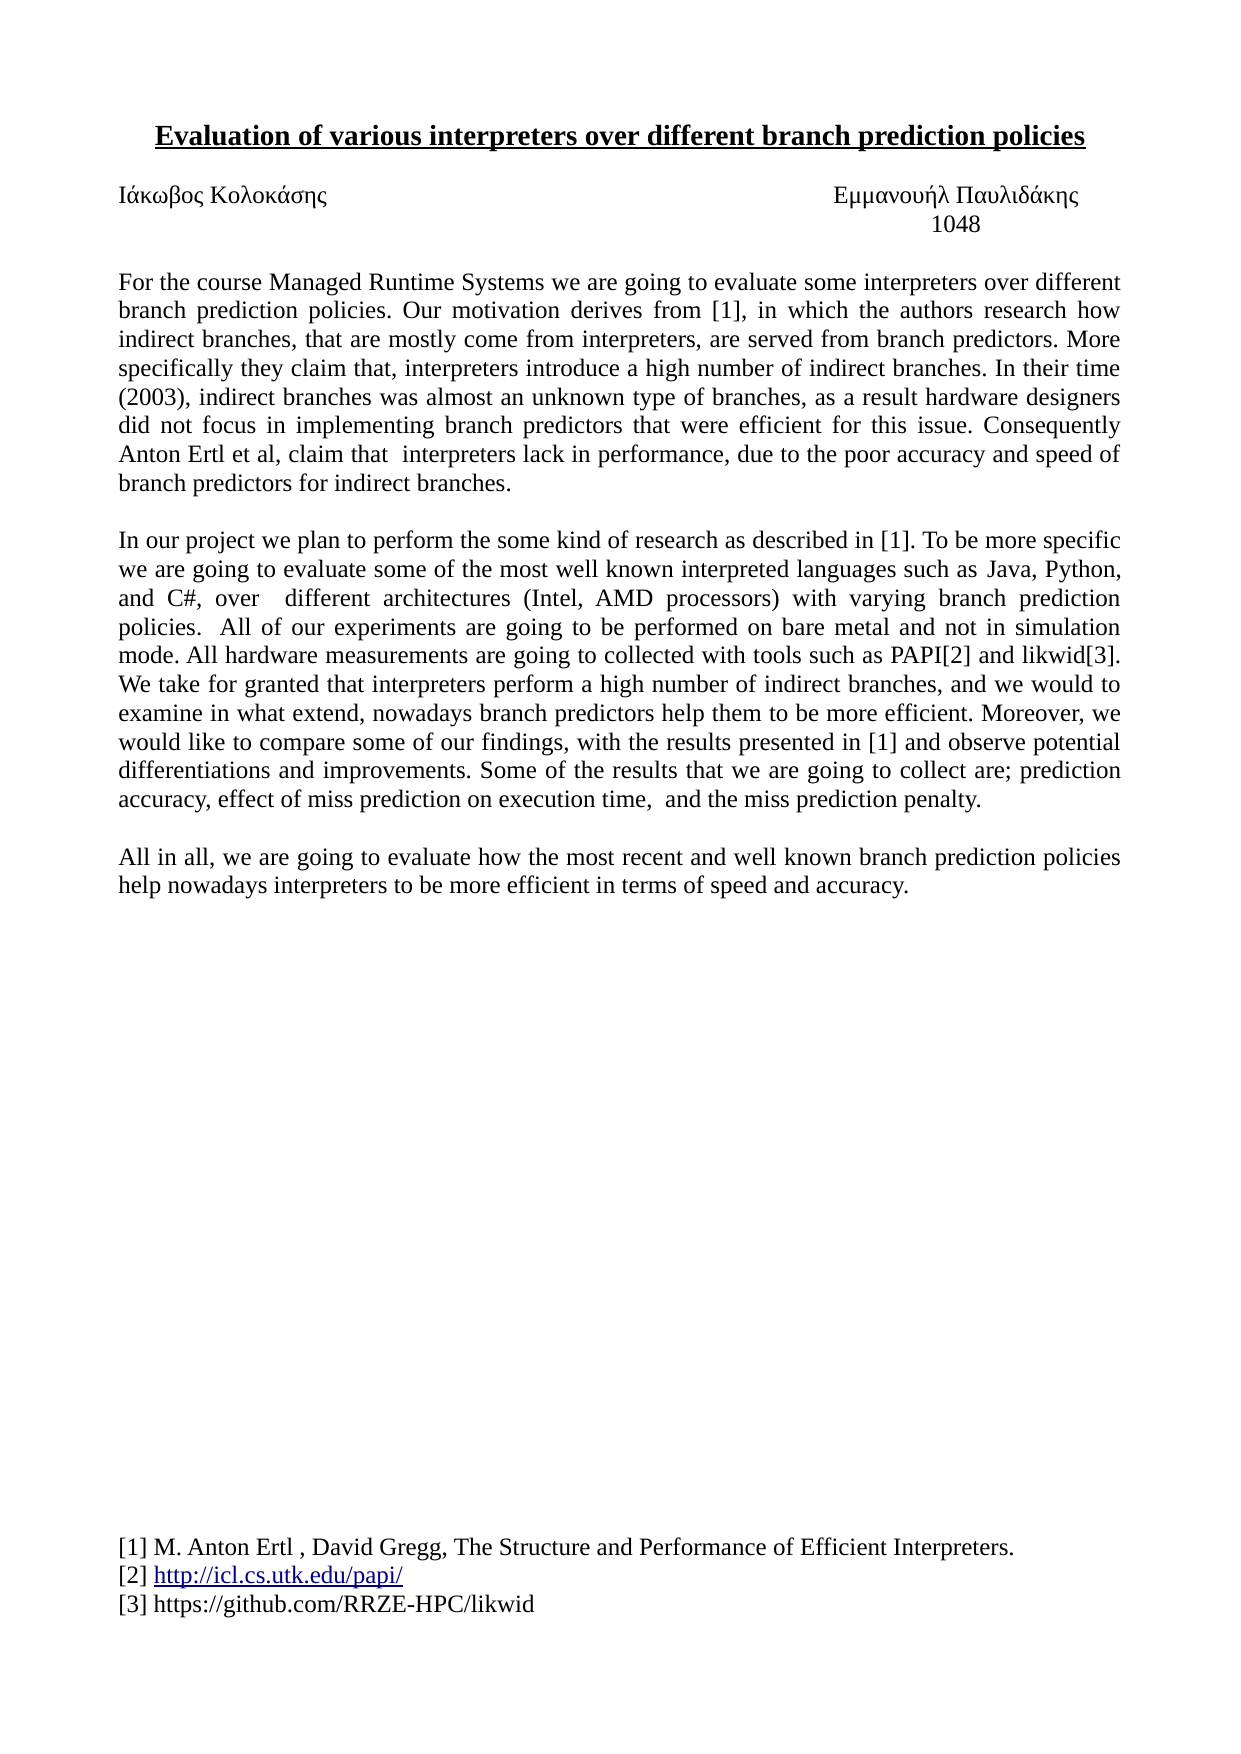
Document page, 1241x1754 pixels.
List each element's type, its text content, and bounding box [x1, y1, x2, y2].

text [3] https://github.com/RRZE-HPC/likwid [118, 1589, 1122, 1618]
text Ιάκωβος Κολοκάσης Εμμανουήλ Παυλιδάκης [118, 180, 1122, 209]
text Evaluation of various interpreters over different branch prediction policies [118, 118, 1122, 152]
text For the course Managed Runtime Systems we are going to evaluate some interpreters over different branch prediction policies. Our motivation derives from [1], in which the authors research how indirect branches, that are mostly come from interpreters, are served from branch predictors. More specifically they claim that, interpreters introduce a high number of indirect branches. In their time (2003), indirect branches was almost an unknown type of branches, as a result hardware designers did not focus in implementing branch predictors that were efficient for this issue. Consequently Anton Ertl et al, claim that interpreters lack in performance, due to the poor accuracy and speed of branch predictors for indirect branches. [118, 267, 1122, 497]
text [1] M. Anton Ertl , David Gregg, The Structure and Performance of Efficient Interpreters. [118, 1532, 1122, 1560]
text [2] http://icl.cs.utk.edu/papi/ [118, 1560, 1122, 1589]
text 1048 [118, 209, 1122, 238]
text All in all, we are going to evaluate how the most recent and well known branch prediction policies help nowadays interpreters to be more efficient in terms of speed and accuracy. [118, 842, 1122, 899]
text In our project we plan to perform the some kind of research as described in [1]. To be more specific we are going to evaluate some of the most well known interpreted languages such as Java, Python, and C#, over different architectures (Intel, AMD processors) with varying branch prediction policies. All of our experiments are going to be performed on bare metal and not in simulation mode. All hardware measurements are going to collected with tools such as PAPI[2] and likwid[3]. We take for granted that interpreters perform a high number of indirect branches, and we would to examine in what extend, nowadays branch predictors help them to be more efficient. Moreover, we would like to compare some of our findings, with the results presented in [1] and observe potential differentiations and improvements. Some of the results that we are going to collect are; prediction accuracy, effect of miss prediction on execution time, and the miss prediction penalty. [118, 525, 1122, 813]
